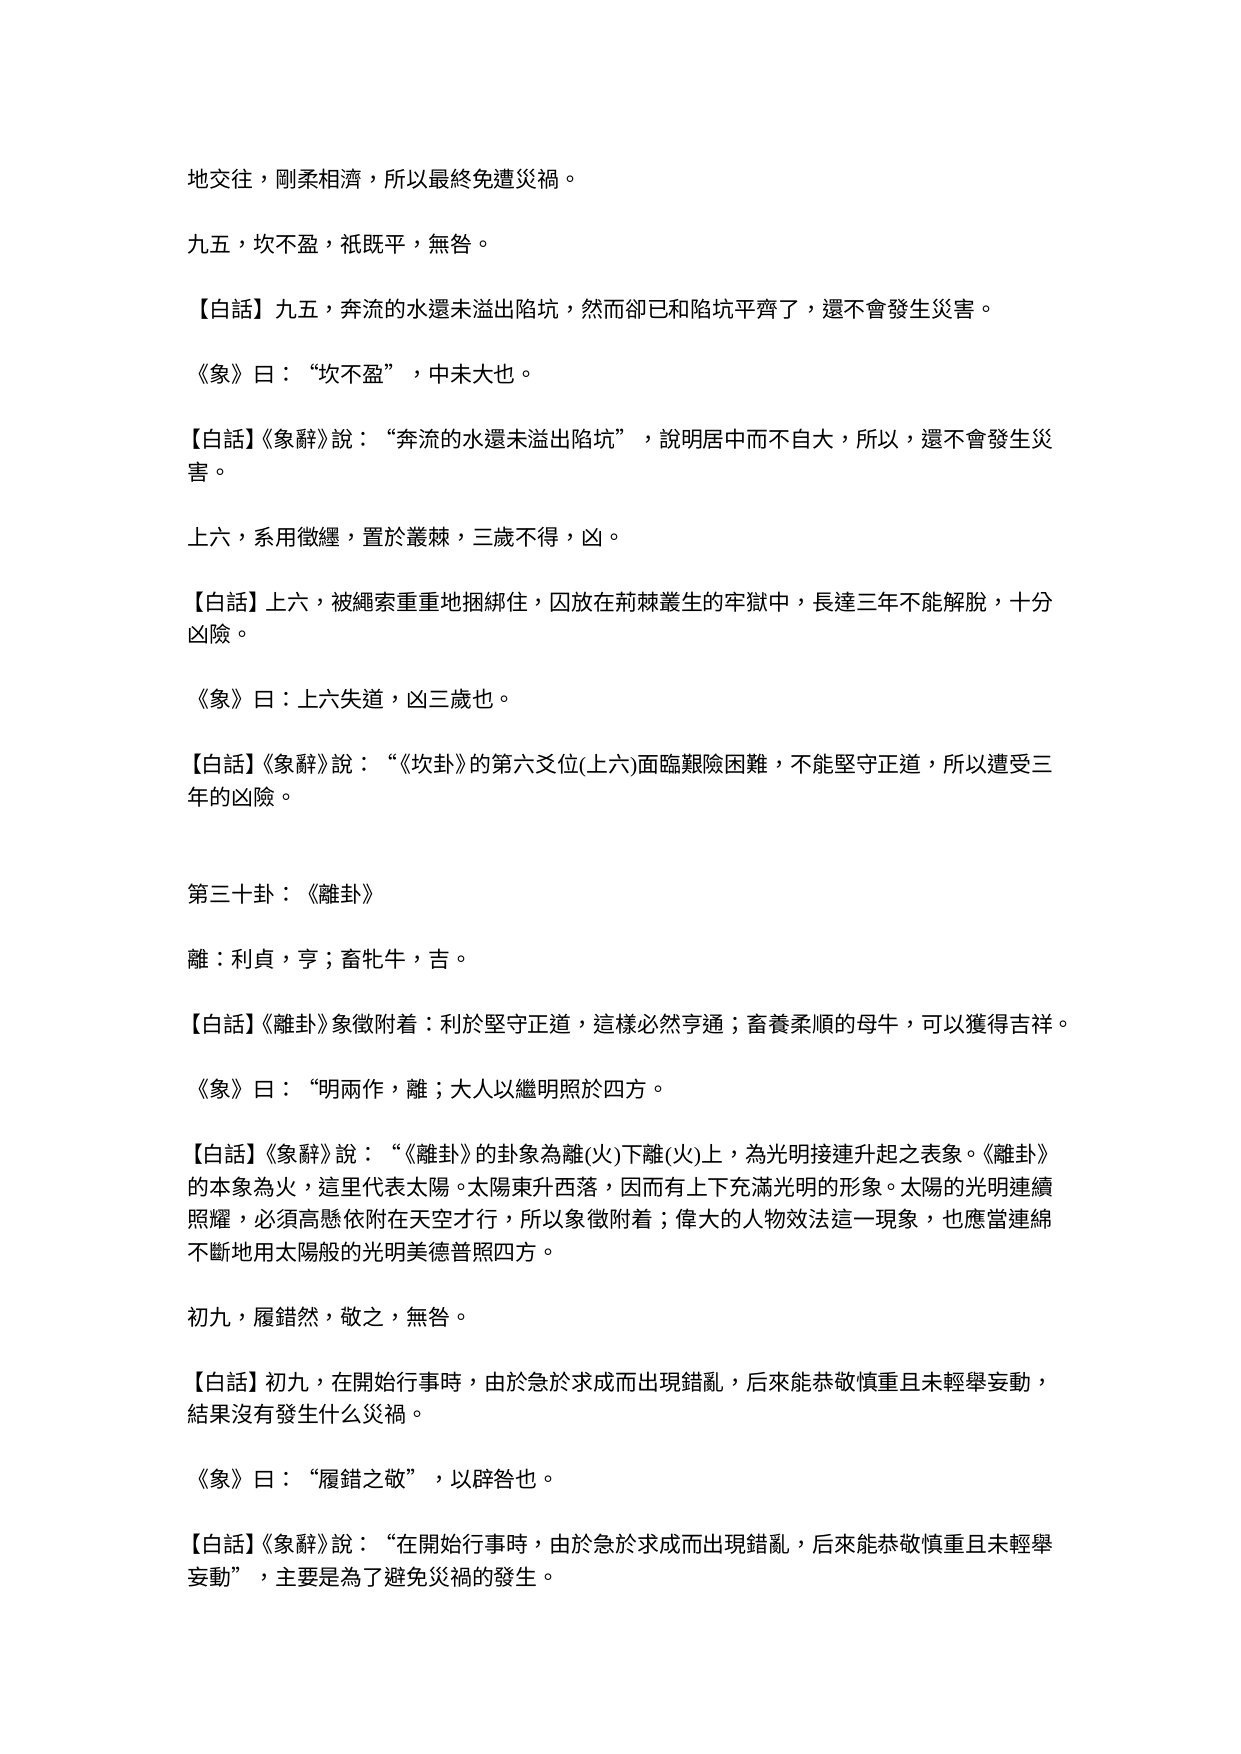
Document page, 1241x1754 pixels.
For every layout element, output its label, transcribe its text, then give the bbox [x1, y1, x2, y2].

text 九五，坎不盈，祇既平，無咎。 [187, 227, 1053, 259]
text 【白話】《象辭》說：“在開始行事時，由於急於求成而出現錯亂，后來能恭敬慎重且未輕舉妄動”，主要是為了避免災禍的發生。 [187, 1527, 1053, 1592]
text 離：利貞，亨；畜牝牛，吉。 [187, 942, 1053, 974]
text 《象》曰：“履錯之敬”，以辟咎也。 [187, 1462, 1053, 1494]
text 【白話】初九，在開始行事時，由於急於求成而出現錯亂，后來能恭敬慎重且未輕舉妄動，結果沒有發生什么災禍。 [187, 1364, 1053, 1429]
text 《象》曰：“坎不盈”，中未大也。 [187, 357, 1053, 389]
text 上六，系用徵纆，置於叢棘，三歲不得，凶。 [187, 519, 1053, 552]
text 第三十卦：《離卦》 [187, 877, 1053, 909]
text 【白話】九五，奔流的水還未溢出陷坑，然而卻已和陷坑平齊了，還不會發生災害。 [187, 292, 1053, 324]
text 【白話】上六，被繩索重重地捆綁住，囚放在荊棘叢生的牢獄中，長達三年不能解脫，十分凶險。 [187, 584, 1053, 649]
text 【白話】《象辭》說：“《離卦》的卦象為離(火)下離(火)上，為光明接連升起之表象。《離卦》的本象為火，這里代表太陽。太陽東升西落，因而有上下充滿光明的形象。太陽的光明連續照耀，必須高懸依附在天空才行，所以象徵附着；偉大的人物效法這一現象，也應當連綿不斷地用太陽般的光明美德普照四方。 [187, 1137, 1053, 1267]
text 【白話】《象辭》說：“一樽酒兩簋飯”，是說在艱險困難的情況下能夠推心置腹、相互信任地交往，剛柔相濟，所以最終免遭災禍。 [187, 162, 1053, 194]
text 【白話】《象辭》說：“《坎卦》的第六爻位(上六)面臨艱險困難，不能堅守正道，所以遭受三年的凶險。 [187, 747, 1053, 812]
text 初九，履錯然，敬之，無咎。 [187, 1299, 1053, 1332]
text 【白話】《象辭》說：“奔流的水還未溢出陷坑”，說明居中而不自大，所以，還不會發生災害。 [187, 422, 1053, 487]
text 《象》曰：“明兩作，離；大人以繼明照於四方。 [187, 1072, 1053, 1104]
text 《象》曰：上六失道，凶三歲也。 [187, 682, 1053, 714]
text 【白話】《離卦》象徵附着：利於堅守正道，這樣必然亨通；畜養柔順的母牛，可以獲得吉祥。 [187, 1007, 1053, 1039]
